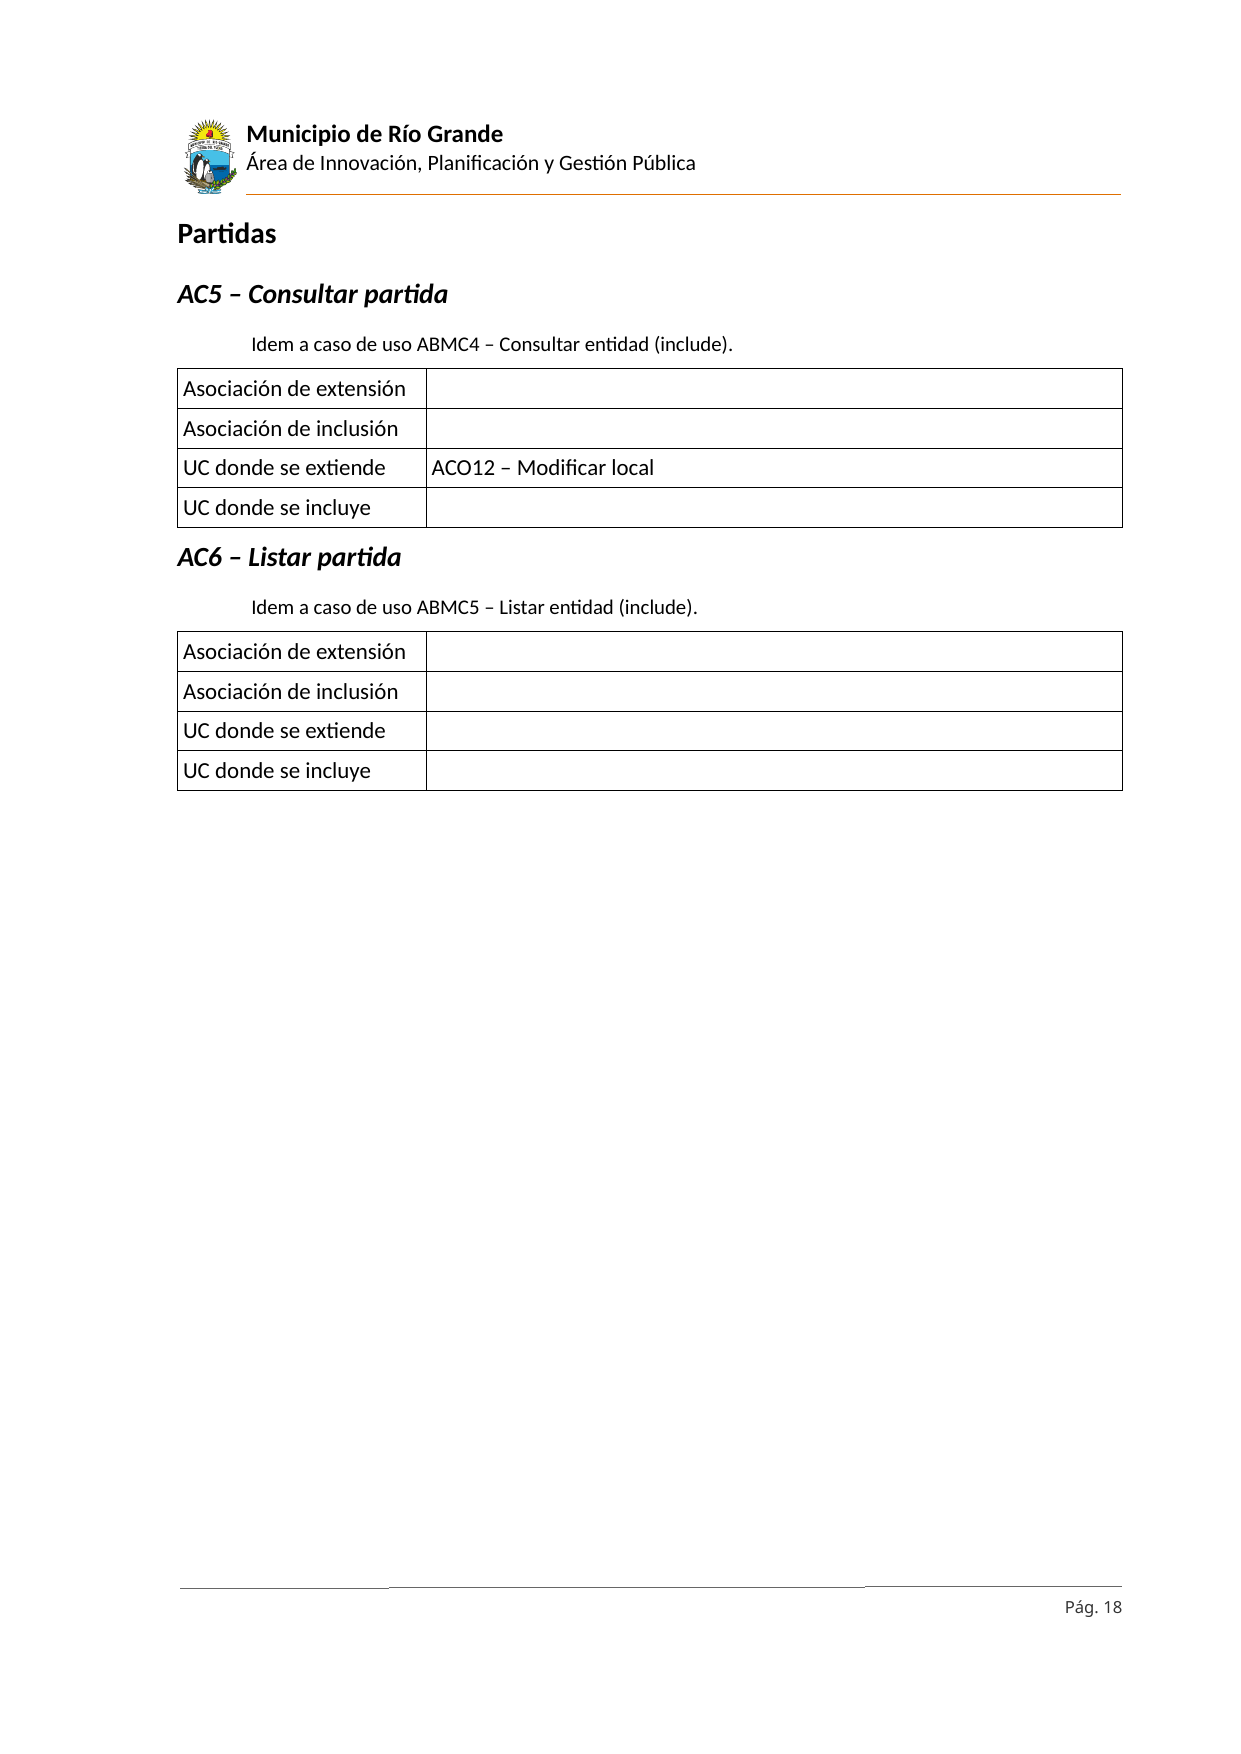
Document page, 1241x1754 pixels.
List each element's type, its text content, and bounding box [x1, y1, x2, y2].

table_cell UC donde se extiende [178, 712, 426, 750]
table_cell Asociación de inclusión [178, 672, 426, 711]
table_cell ACO12 – Modificar local [427, 449, 1122, 487]
table_cell [427, 712, 1122, 750]
table_cell [427, 672, 1122, 711]
table_header Asociación de extensión [178, 369, 426, 408]
table_cell [427, 409, 1122, 447]
text Idem a caso de uso ABMC4 – Consultar entidad (include). [177, 322, 1122, 358]
table_header [427, 369, 1122, 408]
text Idem a caso de uso ABMC5 – Listar entidad (include). [177, 586, 1122, 621]
subtitle AC5 – Consultar partida [177, 276, 1122, 310]
table_header Asociación de extensión [178, 632, 426, 671]
subtitle Partidas [177, 215, 1122, 251]
table_cell UC donde se incluye [178, 488, 426, 527]
subtitle AC6 – Listar partida [177, 539, 1122, 573]
table_cell [427, 751, 1122, 790]
table_cell Asociación de inclusión [178, 409, 426, 447]
table_cell [427, 488, 1122, 527]
table_cell UC donde se extiende [178, 449, 426, 487]
table_cell UC donde se incluye [178, 751, 426, 790]
table_header [427, 632, 1122, 671]
